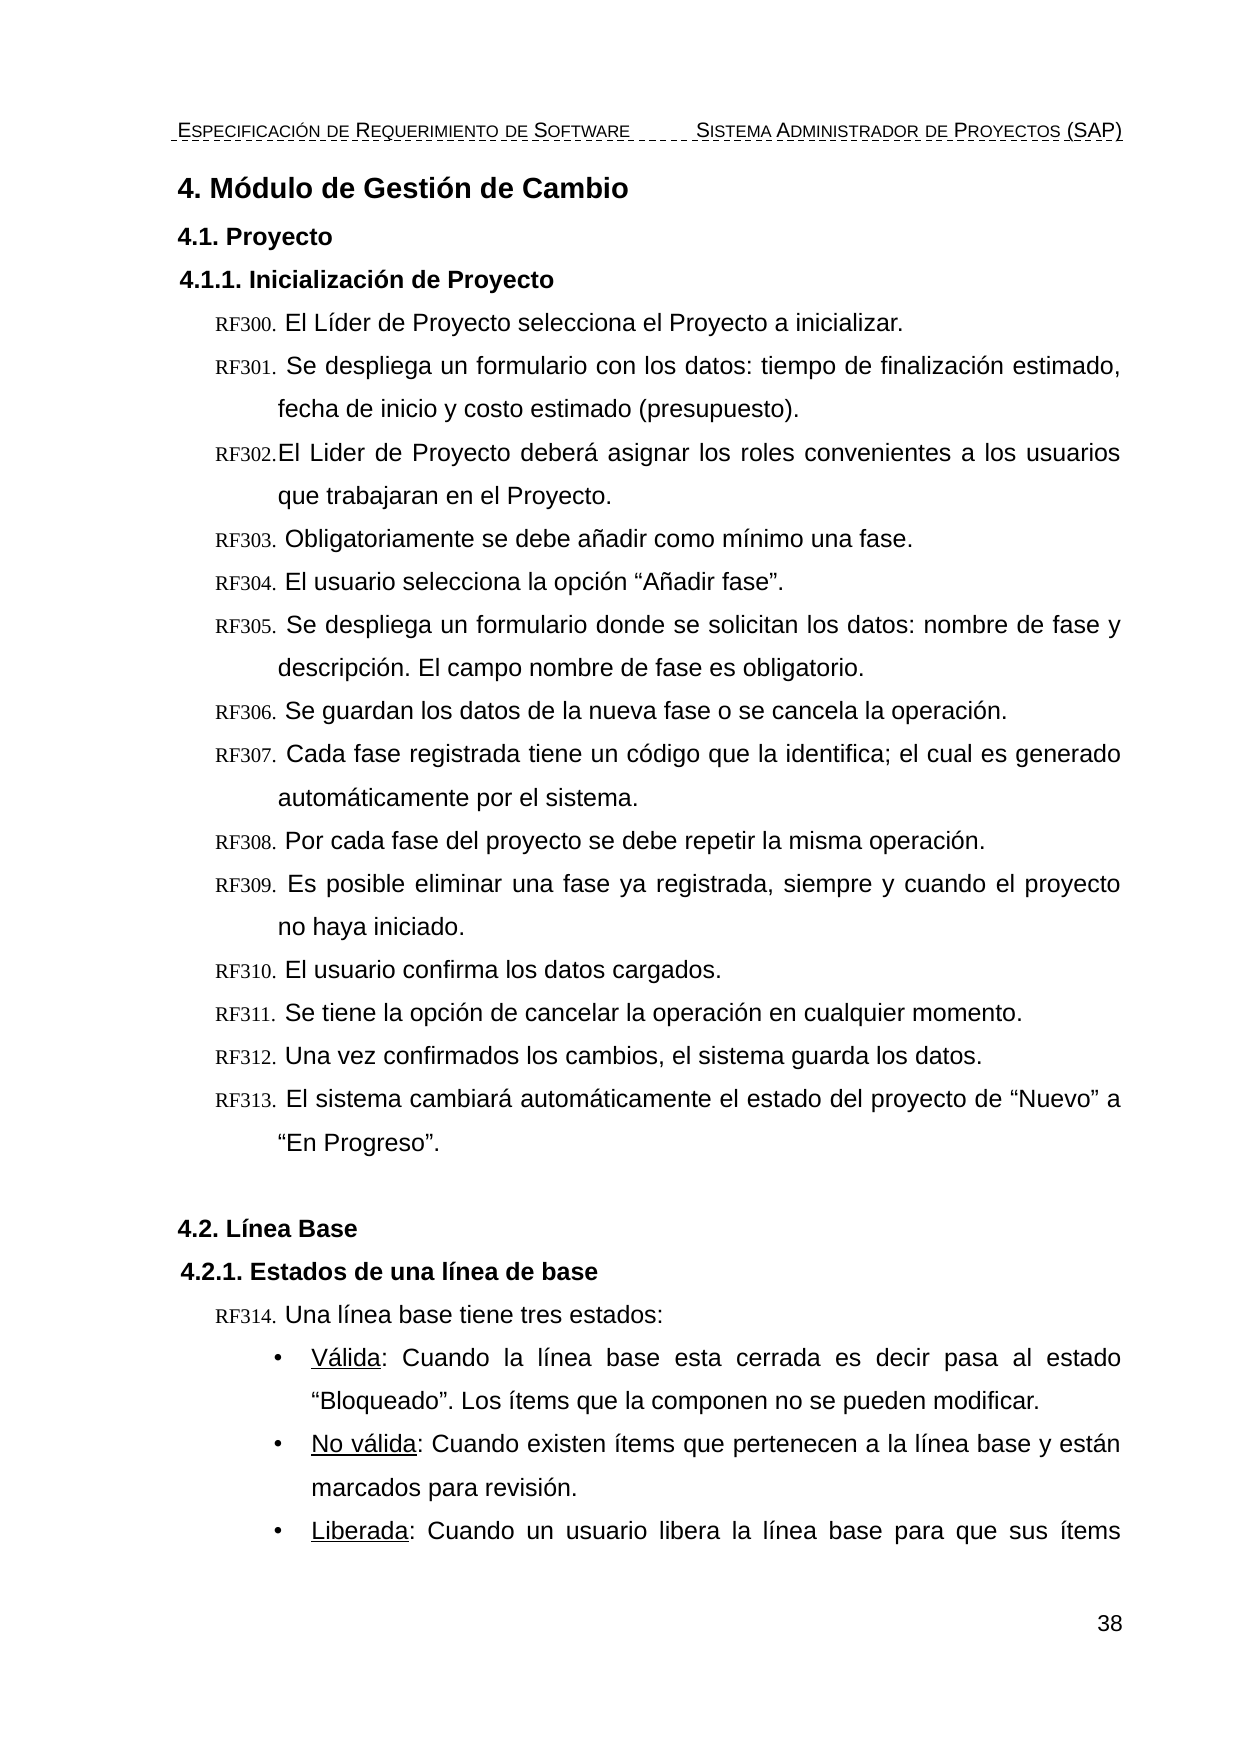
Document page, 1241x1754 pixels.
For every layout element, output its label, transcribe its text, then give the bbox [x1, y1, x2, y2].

list Se guardan los datos de la nueva fase o se cancela la operación. [215, 696, 1122, 725]
list Una línea base tiene tres estados: [215, 1300, 1122, 1329]
list Cada fase registrada tiene un código que la identifica; el cual es generado automáticamente por el sistema. [215, 739, 1122, 811]
list Liberada: Cuando un usuario libera la línea base para que sus ítems [274, 1516, 1122, 1545]
list El usuario confirma los datos cargados. [215, 955, 1122, 984]
list Válida: Cuando la línea base esta cerrada es decir pasa al estado “Bloqueado”. Los ítems que la componen no se pueden modificar. [274, 1343, 1122, 1415]
list 4.1.1. Inicialización de Proyecto [109, 265, 1122, 294]
list El Líder de Proyecto selecciona el Proyecto a inicializar. [215, 308, 1122, 337]
list Es posible eliminar una fase ya registrada, siempre y cuando el proyecto no haya iniciado. [215, 869, 1122, 941]
list Se despliega un formulario con los datos: tiempo de finalización estimado, fecha de inicio y costo estimado (presupuesto). [215, 351, 1122, 423]
list El Lider de Proyecto deberá asignar los roles convenientes a los usuarios que trabajaran en el Proyecto. [215, 437, 1122, 509]
list Por cada fase del proyecto se debe repetir la misma operación. [215, 826, 1122, 854]
text 4.2. Línea Base [177, 1214, 1122, 1242]
subtitle 4. Módulo de Gestión de Cambio [177, 172, 1122, 205]
list Obligatoriamente se debe añadir como mínimo una fase. [215, 524, 1122, 552]
text 4.1. Proyecto [177, 222, 1122, 251]
list 4.2.1. Estados de una línea de base [117, 1257, 1122, 1286]
list No válida: Cuando existen ítems que pertenecen a la línea base y están marcados para revisión. [274, 1429, 1122, 1501]
list Una vez confirmados los cambios, el sistema guarda los datos. [215, 1041, 1122, 1070]
list El sistema cambiará automáticamente el estado del proyecto de “Nuevo” a “En Progreso”. [215, 1084, 1122, 1156]
list Se tiene la opción de cancelar la operación en cualquier momento. [215, 998, 1122, 1027]
list El usuario selecciona la opción “Añadir fase”. [215, 567, 1122, 596]
list Se despliega un formulario donde se solicitan los datos: nombre de fase y descripción. El campo nombre de fase es obligatorio. [215, 610, 1122, 682]
